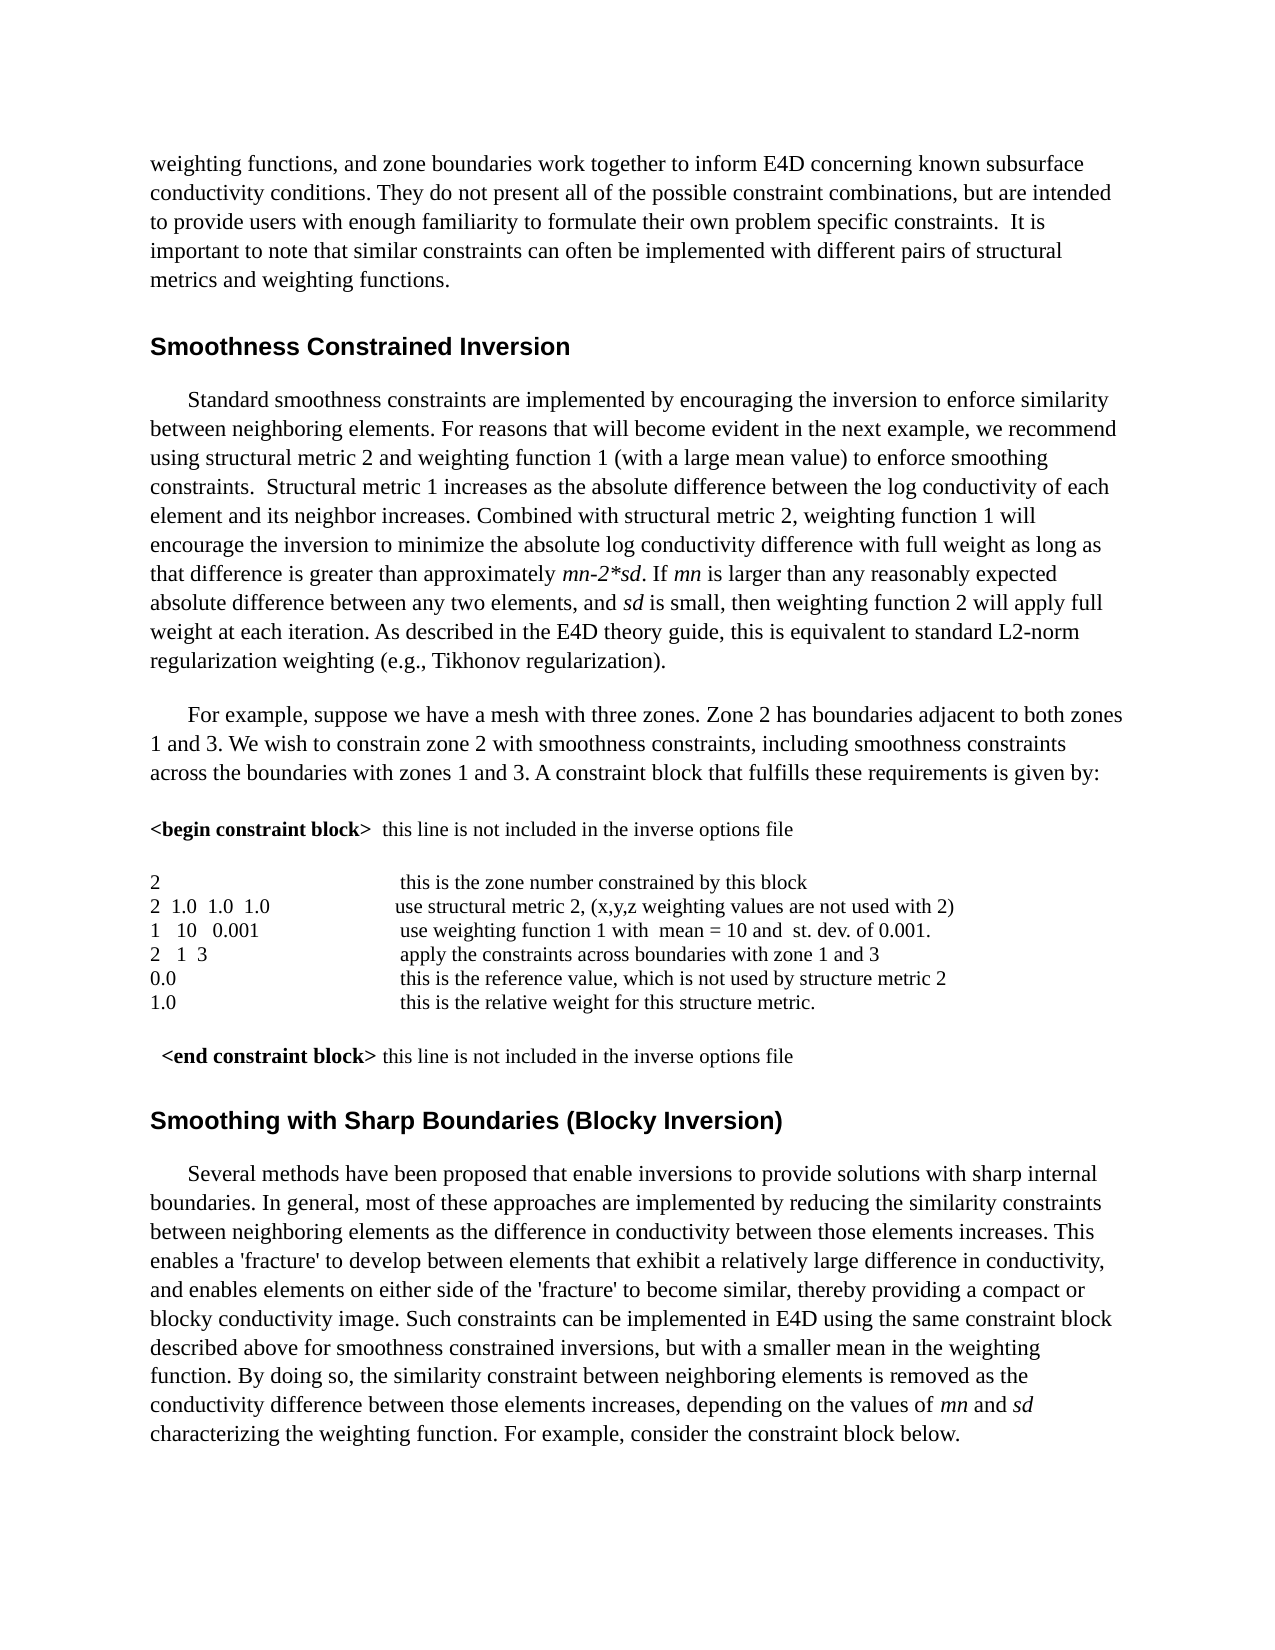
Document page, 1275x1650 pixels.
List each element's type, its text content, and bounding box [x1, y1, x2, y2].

subtitle Smoothing with Sharp Boundaries (Blocky Inversion) [150, 1106, 1125, 1135]
subtitle Smoothness Constrained Inversion [150, 332, 1125, 361]
text <end constraint block> this line is not included in the inverse options file [150, 1043, 1125, 1069]
text Standard smoothness constraints are implemented by encouraging the inversion to enforce similarity between neighboring elements. For reasons that will become evident in the next example, we recommend using structural metric 2 and weighting function 1 (with a large mean value) to enforce smoothing constraints. Structural metric 1 increases as the absolute difference between the log conductivity of each element and its neighbor increases. Combined with structural metric 2, weighting function 1 will encourage the inversion to minimize the absolute log conductivity difference with full weight as long as that difference is greater than approximately mn-2*sd. If mn is larger than any reasonably expected absolute difference between any two elements, and sd is small, then weighting function 2 will apply full weight at each iteration. As described in the E4D theory guide, this is equivalent to standard L2-norm regularization weighting (e.g., Tikhonov regularization). [150, 386, 1125, 673]
text Several methods have been proposed that enable inversions to provide solutions with sharp internal boundaries. In general, most of these approaches are implemented by reducing the similarity constraints between neighboring elements as the difference in conductivity between those elements increases. This enables a 'fracture' to develop between elements that exhibit a relatively large difference in conductivity, and enables elements on either side of the 'fracture' to become similar, thereby providing a compact or blocky conductivity image. Such constraints can be implemented in E4D using the same constraint block described above for smoothness constrained inversions, but with a smaller mean in the weighting function. By doing so, the similarity constraint between neighboring elements is removed as the conductivity difference between those elements increases, depending on the values of mn and sd characterizing the weighting function. For example, consider the constraint block below. [150, 1160, 1125, 1447]
text For example, suppose we have a mesh with three zones. Zone 2 has boundaries adjacent to both zones 1 and 3. We wish to constrain zone 2 with smoothness constraints, including smoothness constraints across the boundaries with zones 1 and 3. A constraint block that fulfills these requirements is given by: [150, 701, 1125, 785]
text weighting functions, and zone boundaries work together to inform E4D concerning known subsurface conductivity conditions. They do not present all of the possible constraint combinations, but are intended to provide users with enough familiarity to formulate their own problem specific constraints. It is important to note that similar constraints can often be implemented with different pairs of structural metrics and weighting functions. [150, 150, 1125, 292]
text <begin constraint block> this line is not included in the inverse options file [150, 817, 1125, 841]
text 2 this is the zone number constrained by this block 2 1.0 1.0 1.0 use structural metric 2, (x,y,z weighting values are not used with 2) 1 10 0.001 use weighting function 1 with mean = 10 and st. dev. of 0.001. 2 1 3 apply the constraints across boundaries with zone 1 and 3 0.0 this is the reference value, which is not used by structure metric 2 1.0 this is the relative weight for this structure metric. [150, 870, 1125, 1014]
